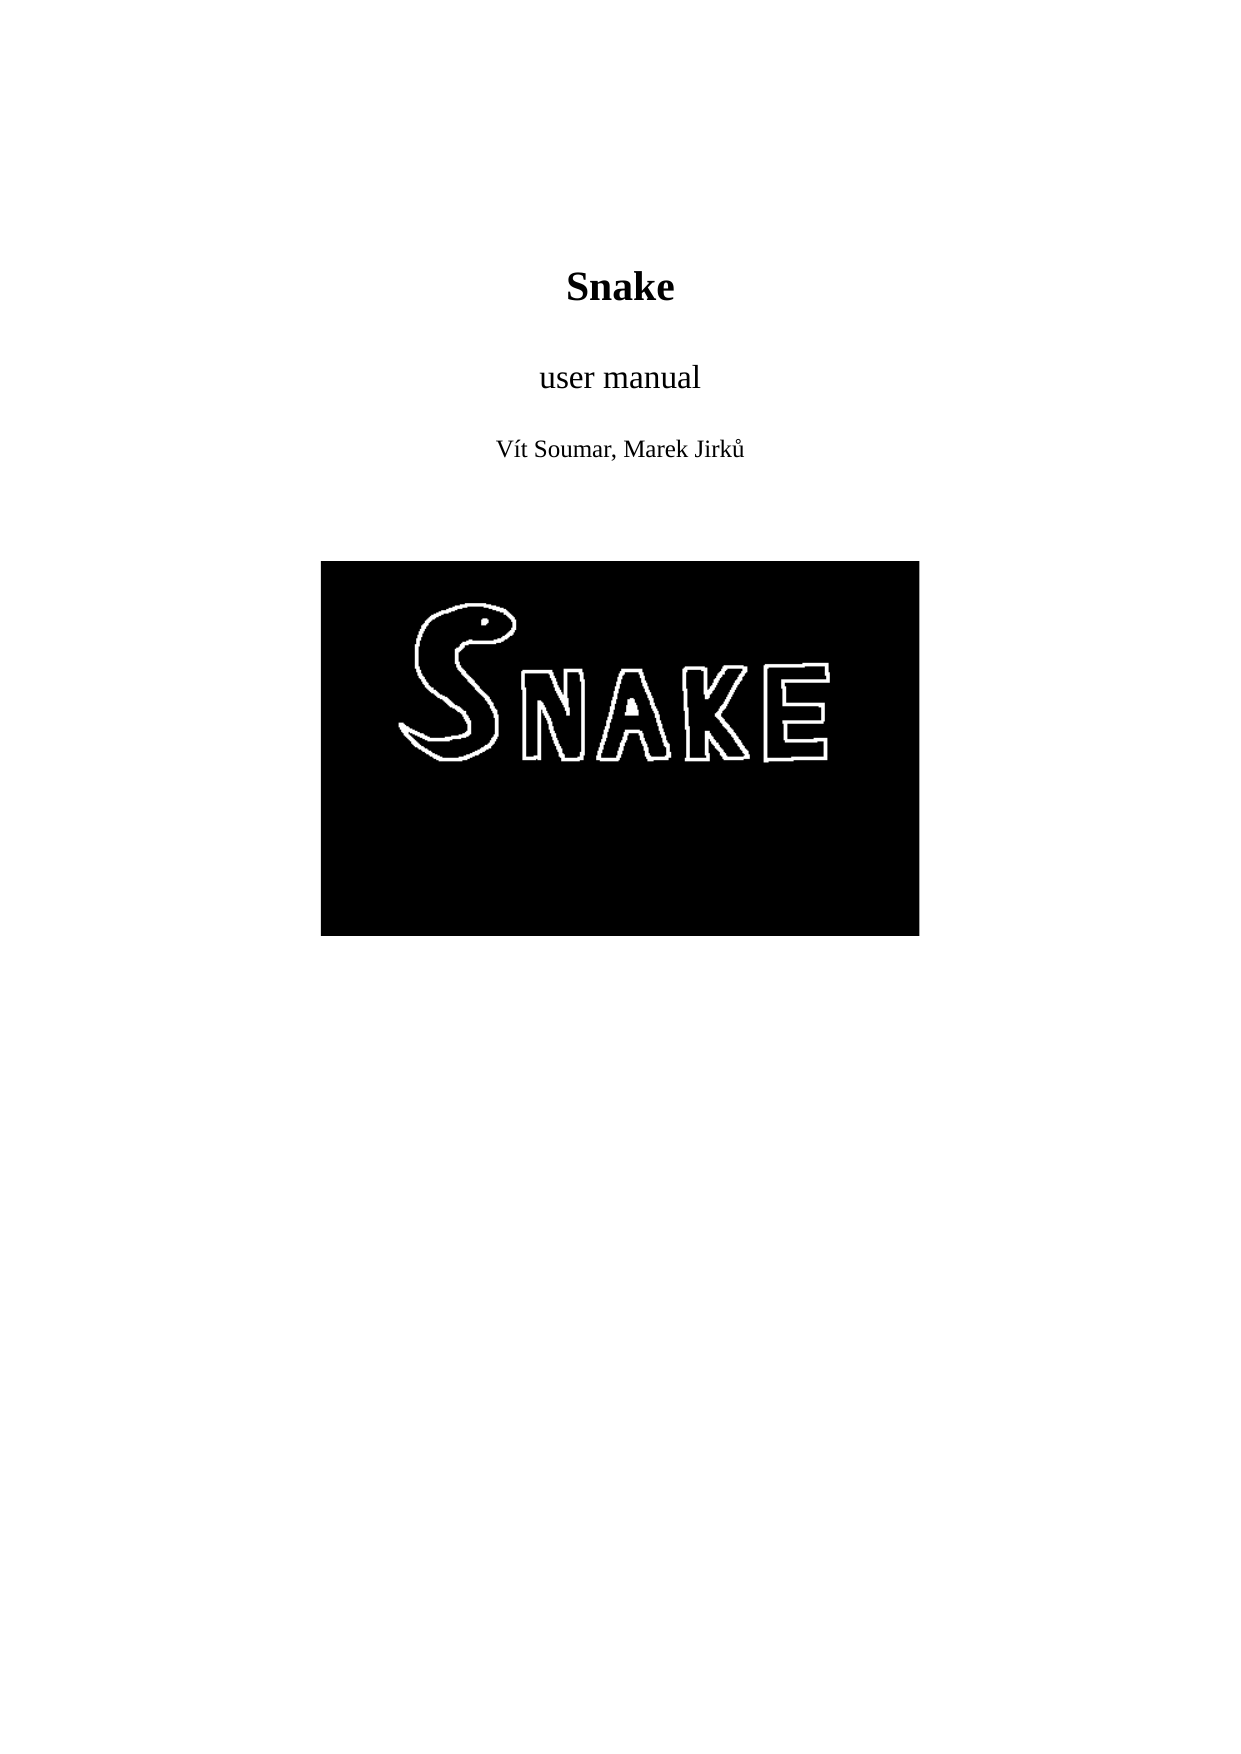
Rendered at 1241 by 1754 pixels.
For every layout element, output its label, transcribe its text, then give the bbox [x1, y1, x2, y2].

picture [320, 561, 920, 936]
text Snake [118, 262, 1122, 310]
text user manual [118, 358, 1122, 396]
text Vít Soumar, Marek Jirků [118, 434, 1122, 463]
